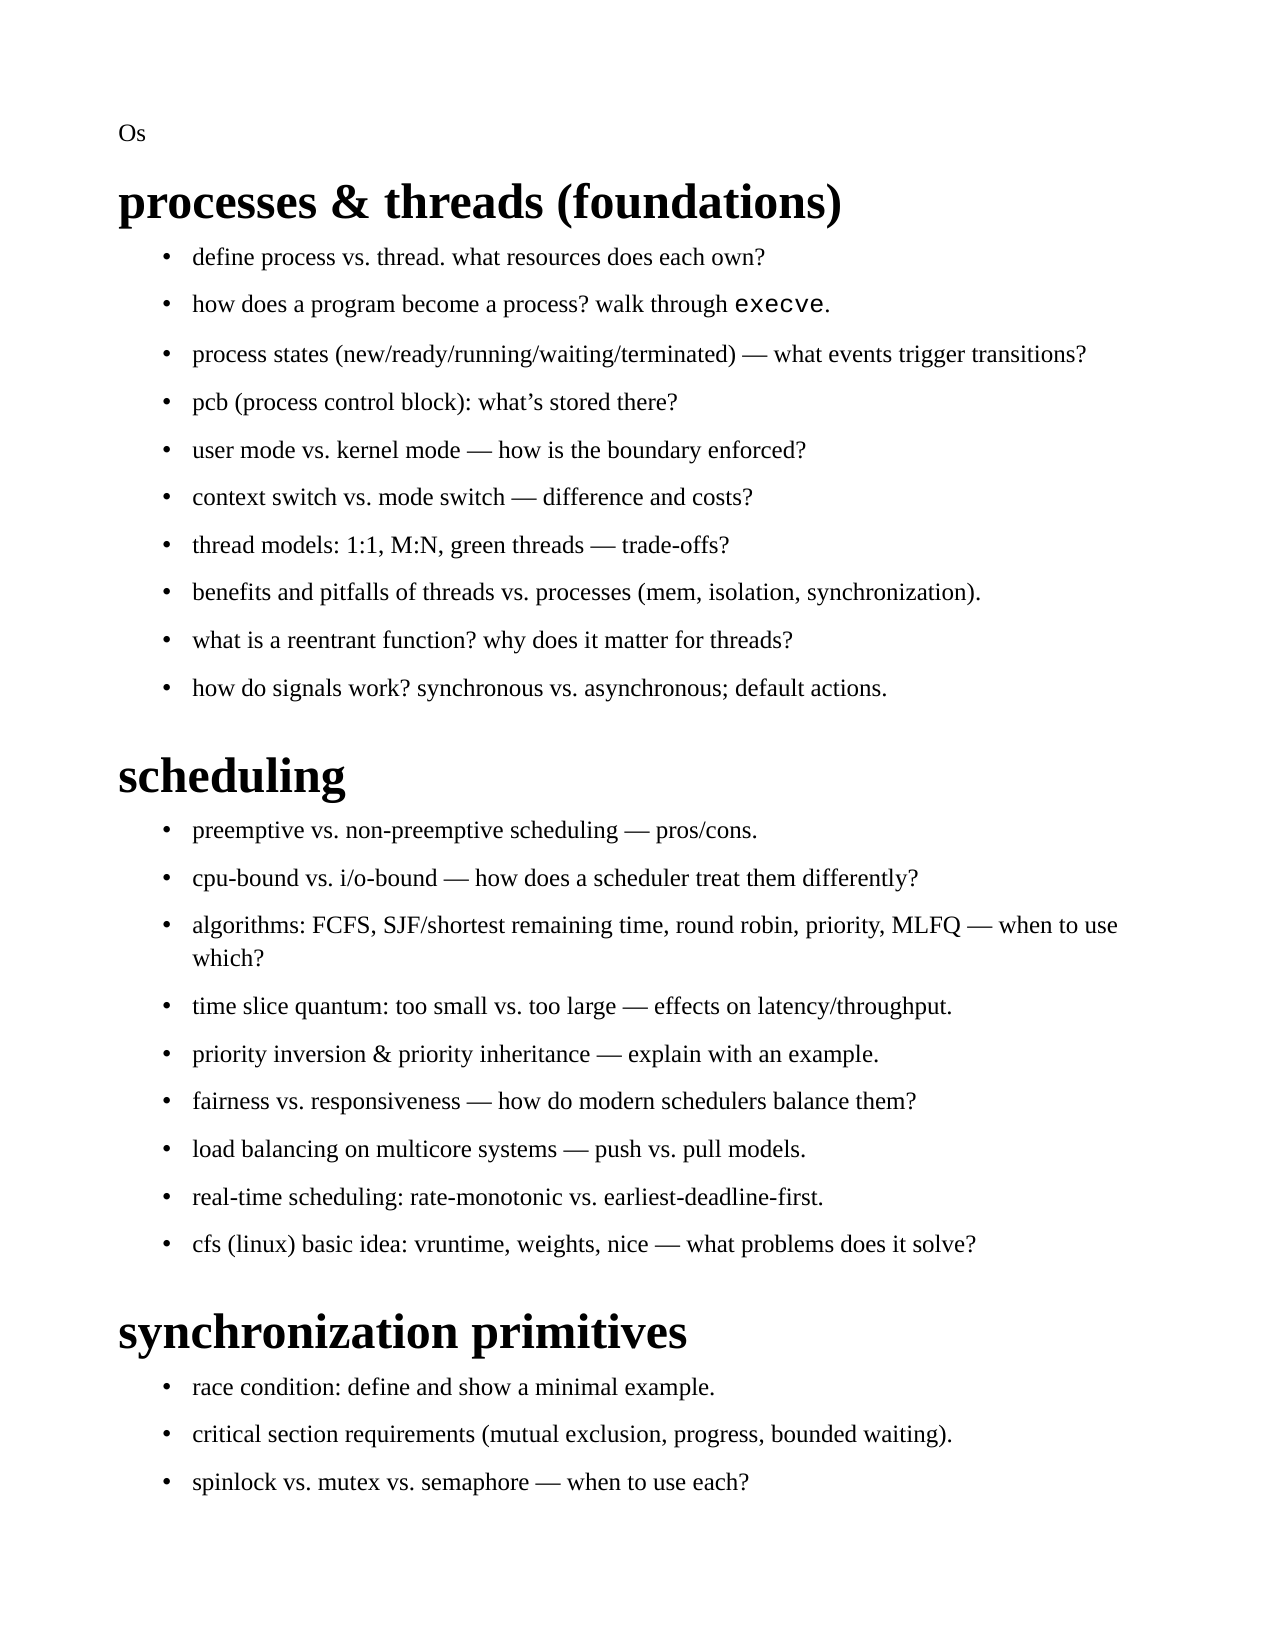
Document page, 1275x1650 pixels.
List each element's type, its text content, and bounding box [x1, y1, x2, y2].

list pcb (process control block): what’s stored there? [162, 387, 1157, 416]
list time slice quantum: too small vs. too large — effects on latency/throughput. [162, 991, 1157, 1020]
list what is a reentrant function? why does it matter for threads? [162, 625, 1157, 654]
list load balancing on multicore systems — push vs. pull models. [162, 1134, 1157, 1163]
list define process vs. thread. what resources does each own? [162, 242, 1157, 271]
list priority inversion & priority inheritance — explain with an example. [162, 1039, 1157, 1067]
subtitle scheduling [118, 745, 1157, 803]
list spinlock vs. mutex vs. semaphore — when to use each? [162, 1467, 1157, 1496]
list critical section requirements (mutual exclusion, progress, bounded waiting). [162, 1419, 1157, 1448]
list fairness vs. responsiveness — how do modern schedulers balance them? [162, 1086, 1157, 1115]
subtitle synchronization primitives [118, 1302, 1157, 1359]
text Os [118, 118, 1157, 147]
list process states (new/ready/running/waiting/terminated) — what events trigger transitions? [162, 339, 1157, 368]
list race condition: define and show a minimal example. [162, 1372, 1157, 1401]
list real‑time scheduling: rate‑monotonic vs. earliest‑deadline‑first. [162, 1182, 1157, 1210]
list cpu‑bound vs. i/o‑bound — how does a scheduler treat them differently? [162, 863, 1157, 892]
list how do signals work? synchronous vs. asynchronous; default actions. [162, 673, 1157, 701]
list context switch vs. mode switch — difference and costs? [162, 482, 1157, 511]
list preemptive vs. non‑preemptive scheduling — pros/cons. [162, 815, 1157, 844]
list thread models: 1:1, M:N, green threads — trade‑offs? [162, 530, 1157, 559]
list benefits and pitfalls of threads vs. processes (mem, isolation, synchronization). [162, 577, 1157, 606]
list algorithms: FCFS, SJF/shortest remaining time, round robin, priority, MLFQ — when to use which? [162, 911, 1157, 972]
list user mode vs. kernel mode — how is the boundary enforced? [162, 435, 1157, 463]
list how does a program become a process? walk through execve. [162, 289, 1157, 320]
subtitle processes & threads (foundations) [118, 172, 1157, 229]
list cfs (linux) basic idea: vruntime, weights, nice — what problems does it solve? [162, 1229, 1157, 1258]
